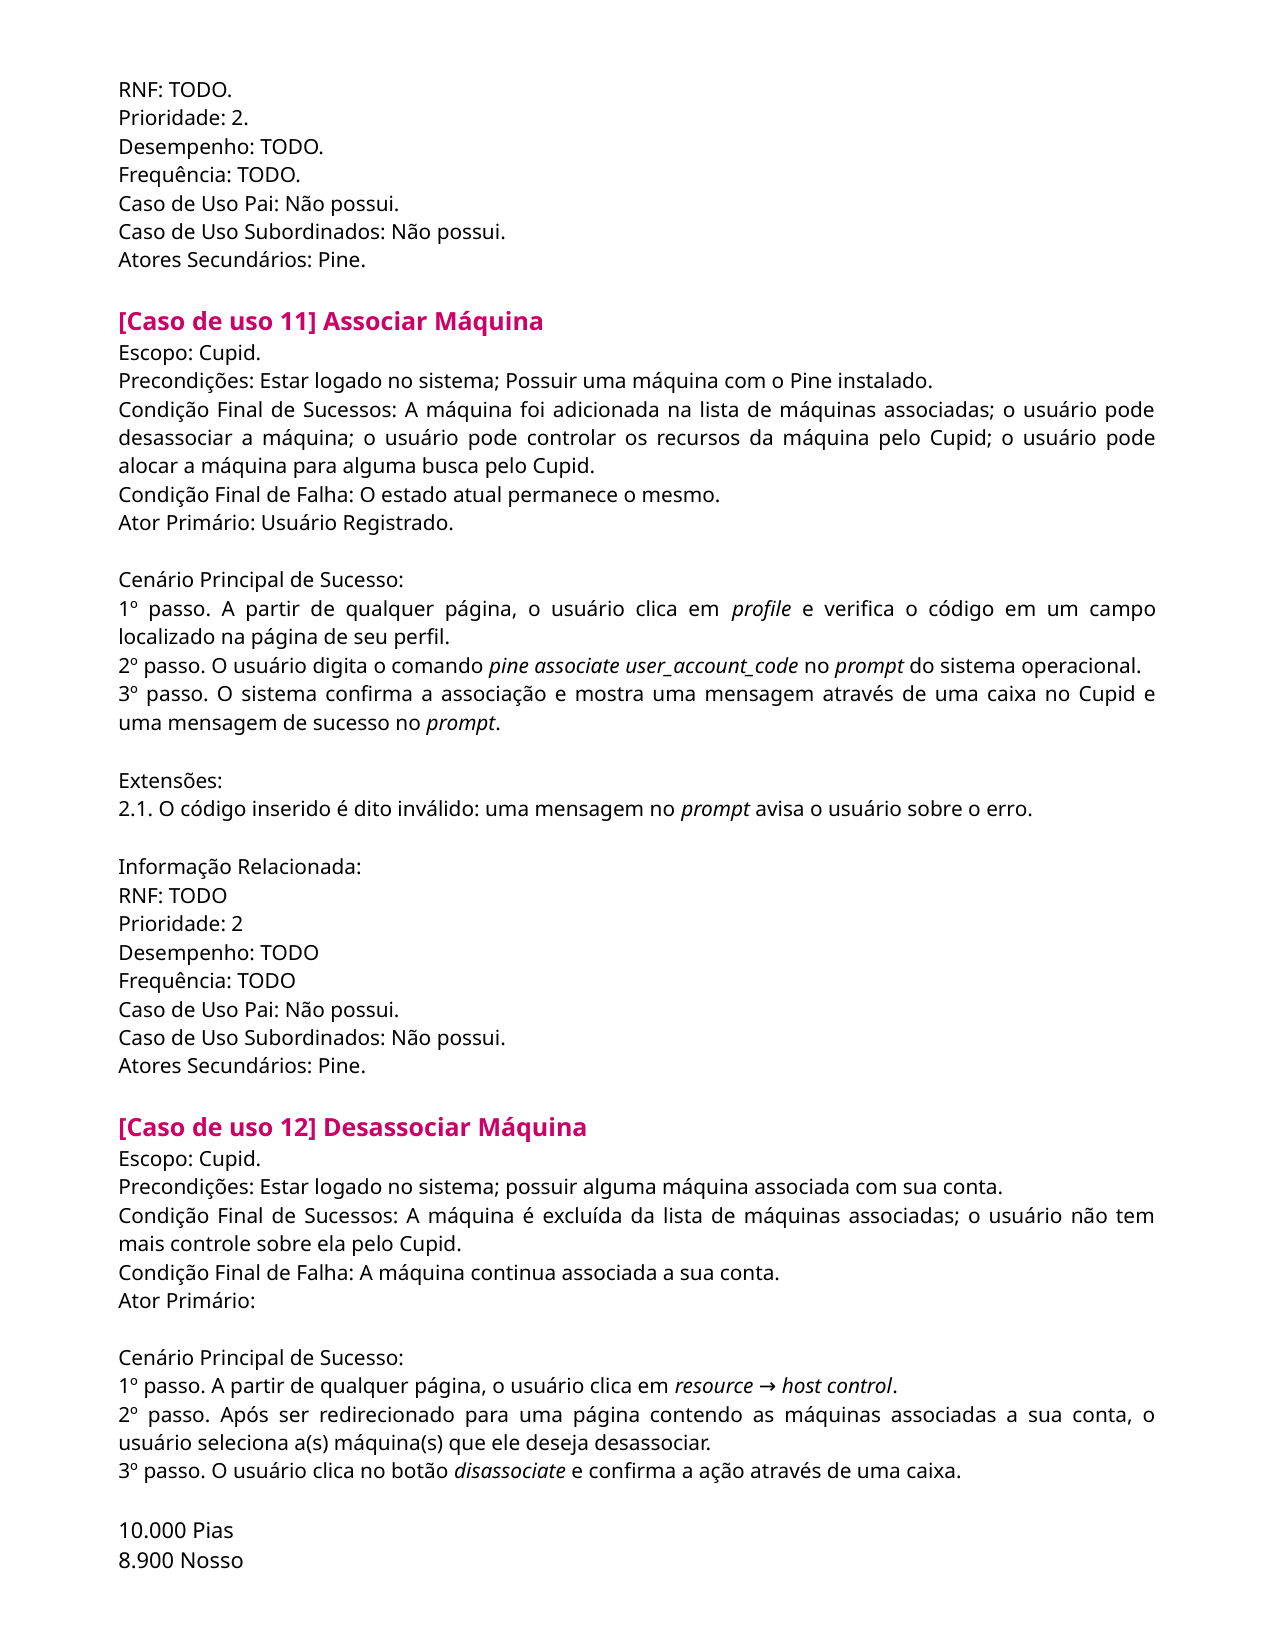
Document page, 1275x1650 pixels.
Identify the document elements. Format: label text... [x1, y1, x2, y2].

text [Caso de uso 11] Associar Máquina [118, 304, 1157, 338]
text Frequência: TODO. [118, 160, 1157, 189]
text 2º passo. Após ser redirecionado para uma página contendo as máquinas associadas a sua conta, o usuário seleciona a(s) máquina(s) que ele deseja desassociar. [118, 1400, 1157, 1457]
text Extensões: [118, 766, 1157, 794]
text 1º passo. A partir de qualquer página, o usuário clica em resource → host control. [118, 1371, 1157, 1400]
text Informação Relacionada: [118, 852, 1157, 881]
text 1º passo. A partir de qualquer página, o usuário clica em profile e verifica o código em um campo localizado na página de seu perfil. [118, 594, 1157, 651]
text Desempenho: TODO [118, 938, 1157, 966]
text 2º passo. O usuário digita o comando pine associate user_account_code no prompt do sistema operacional. [118, 651, 1157, 679]
text Caso de Uso Pai: Não possui. [118, 189, 1157, 217]
text 3º passo. O usuário clica no botão disassociate e confirma a ação através de uma caixa. [118, 1457, 1157, 1485]
text Caso de Uso Subordinados: Não possui. [118, 217, 1157, 246]
text Ator Primário: Usuário Registrado. [118, 508, 1157, 537]
text [Caso de uso 12] Desassociar Máquina [118, 1110, 1157, 1144]
text RNF: TODO [118, 881, 1157, 909]
text Prioridade: 2 [118, 909, 1157, 938]
text 3º passo. O sistema confirma a associação e mostra uma mensagem através de uma caixa no Cupid e uma mensagem de sucesso no prompt. [118, 679, 1157, 736]
text Precondições: Estar logado no sistema; possuir alguma máquina associada com sua conta. [118, 1172, 1157, 1201]
text Cenário Principal de Sucesso: [118, 565, 1157, 594]
text Desempenho: TODO. [118, 132, 1157, 160]
text Precondições: Estar logado no sistema; Possuir uma máquina com o Pine instalado. [118, 366, 1157, 395]
text Atores Secundários: Pine. [118, 1052, 1157, 1080]
text Escopo: Cupid. [118, 1144, 1157, 1172]
text RNF: TODO. [118, 75, 1157, 103]
text Condição Final de Sucessos: A máquina foi adicionada na lista de máquinas associadas; o usuário pode desassociar a máquina; o usuário pode controlar os recursos da máquina pelo Cupid; o usuário pode alocar a máquina para alguma busca pelo Cupid. [118, 395, 1157, 480]
text Ator Primário: [118, 1286, 1157, 1314]
text 2.1. O código inserido é dito inválido: uma mensagem no prompt avisa o usuário sobre o erro. [118, 794, 1157, 823]
text Caso de Uso Subordinados: Não possui. [118, 1023, 1157, 1052]
text Frequência: TODO [118, 966, 1157, 995]
text Prioridade: 2. [118, 103, 1157, 132]
text Caso de Uso Pai: Não possui. [118, 995, 1157, 1023]
text Cenário Principal de Sucesso: [118, 1343, 1157, 1371]
text Condição Final de Sucessos: A máquina é excluída da lista de máquinas associadas; o usuário não tem mais controle sobre ela pelo Cupid. [118, 1201, 1157, 1258]
text Condição Final de Falha: A máquina continua associada a sua conta. [118, 1258, 1157, 1286]
text Condição Final de Falha: O estado atual permanece o mesmo. [118, 480, 1157, 508]
text Atores Secundários: Pine. [118, 246, 1157, 274]
text Escopo: Cupid. [118, 338, 1157, 366]
